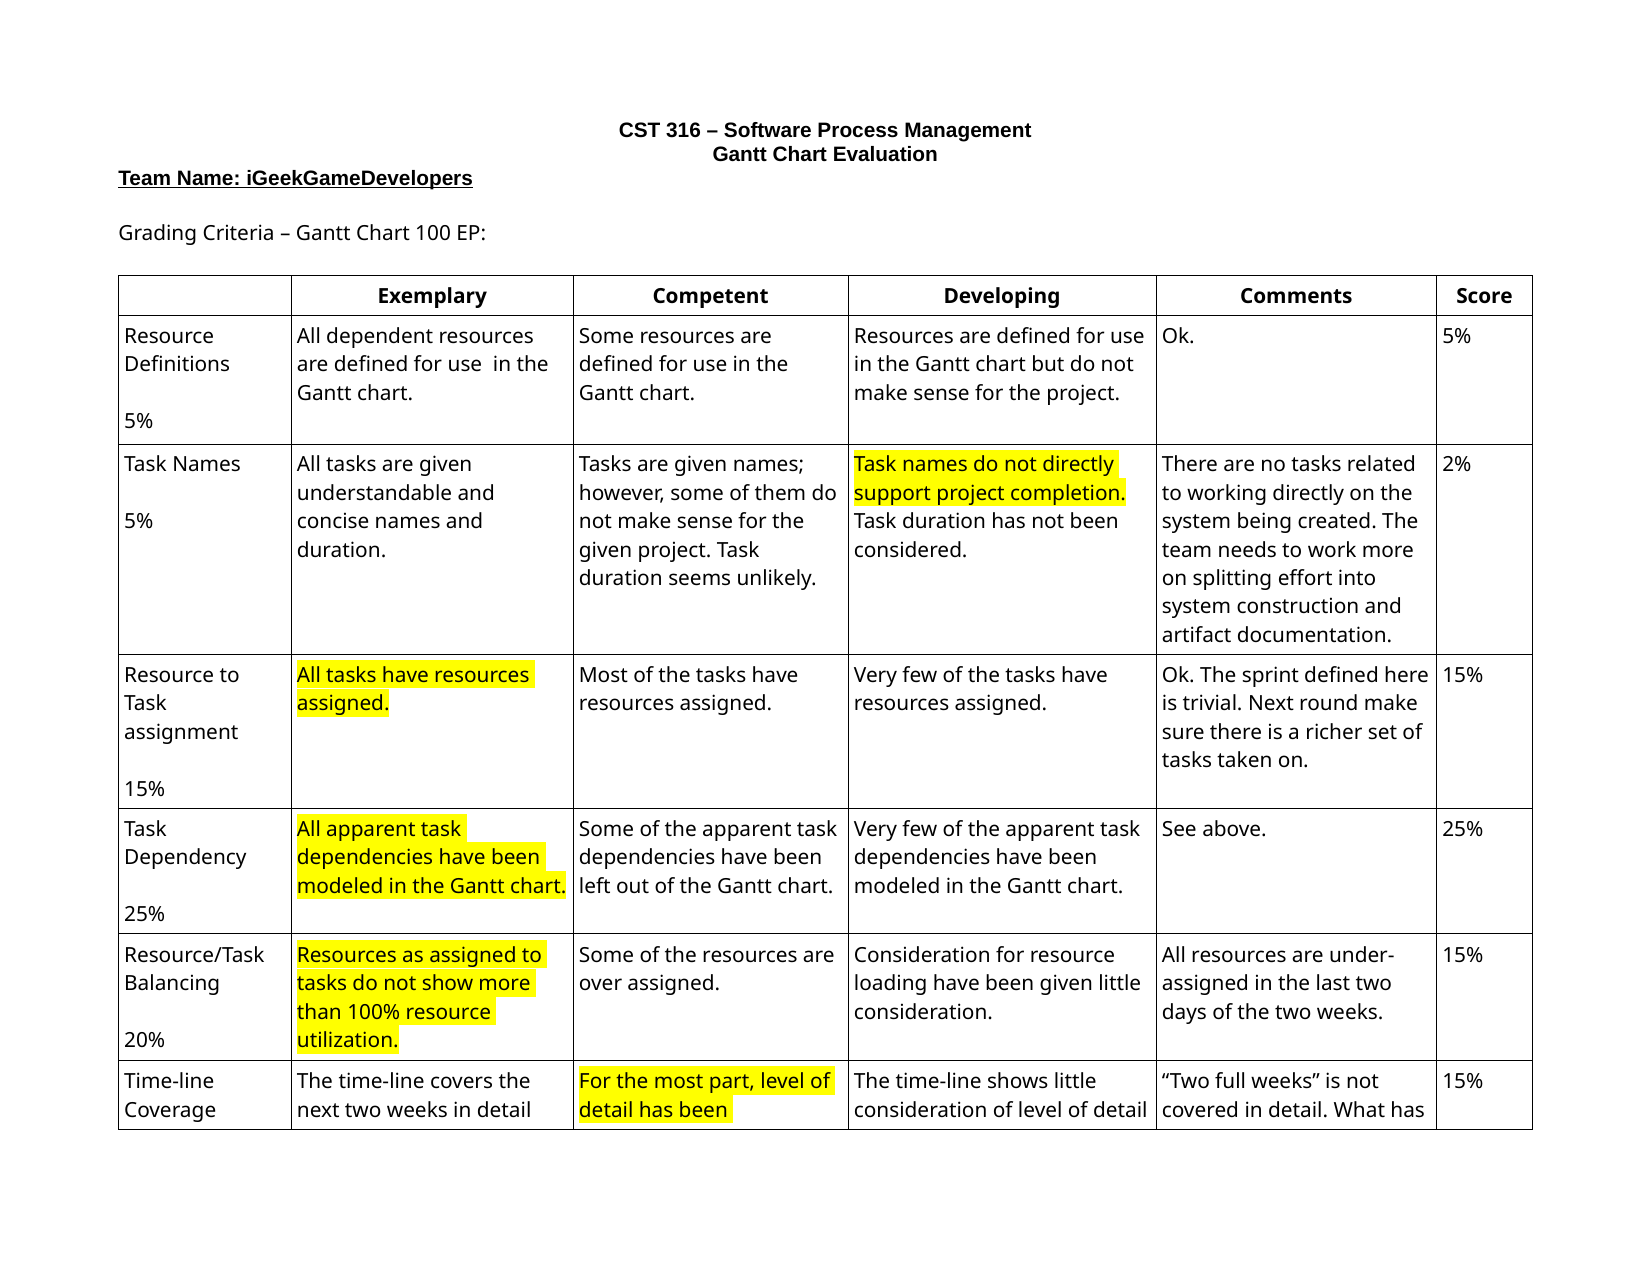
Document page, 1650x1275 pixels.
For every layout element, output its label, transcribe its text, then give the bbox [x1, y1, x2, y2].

table_cell Consideration for resource loading have been given little consideration. [849, 934, 1156, 1059]
table_cell Resources are defined for use in the Gantt chart but do not make sense for the project. [849, 316, 1156, 444]
table_cell Task Dependency 25% [119, 809, 291, 933]
table_cell 5% [1437, 316, 1532, 444]
table_cell Some of the apparent task dependencies have been left out of the Gantt chart. [574, 809, 848, 933]
table_header Exemplary [292, 276, 573, 315]
table_cell 25% [1437, 809, 1532, 933]
table_header Competent [574, 276, 848, 315]
table_cell Very few of the apparent task dependencies have been modeled in the Gantt chart. [849, 809, 1156, 933]
text Team Name: iGeekGameDevelopers [118, 166, 1532, 190]
table_cell 2% [1437, 445, 1532, 654]
table_cell Time-line Coverage [119, 1061, 291, 1129]
table_cell Resources as assigned to tasks do not show more than 100% resource utilization. [292, 934, 573, 1059]
table_cell 15% [1437, 1061, 1532, 1129]
table_cell All tasks are given understandable and concise names and duration. [292, 445, 573, 654]
table_cell There are no tasks related to working directly on the system being created. The team needs to work more on splitting effort into system construction and artifact documentation. [1157, 445, 1436, 654]
table_cell All dependent resources are defined for use in the Gantt chart. [292, 316, 573, 444]
text Grading Criteria – Gantt Chart 100 EP: [118, 218, 1532, 247]
table_cell 15% [1437, 655, 1532, 808]
table_cell “Two full weeks” is not covered in detail. What has [1157, 1061, 1436, 1129]
table_cell Resource Definitions 5% [119, 316, 291, 444]
table_cell Resource/Task Balancing 20% [119, 934, 291, 1059]
table_cell All resources are under-assigned in the last two days of the two weeks. [1157, 934, 1436, 1059]
table_cell Ok. [1157, 316, 1436, 444]
text CST 316 – Software Process Management [118, 118, 1532, 142]
table_cell Task Names 5% [119, 445, 291, 654]
table_header Comments [1157, 276, 1436, 315]
text Gantt Chart Evaluation [118, 142, 1532, 166]
table_cell All apparent task dependencies have been modeled in the Gantt chart. [292, 809, 573, 933]
table_cell The time-line shows little consideration of level of detail [849, 1061, 1156, 1129]
table_cell See above. [1157, 809, 1436, 933]
table_cell Most of the tasks have resources assigned. [574, 655, 848, 808]
table_cell Task names do not directly support project completion. Task duration has not been considered. [849, 445, 1156, 654]
table_cell Very few of the tasks have resources assigned. [849, 655, 1156, 808]
table_cell The time-line covers the next two weeks in detail [292, 1061, 573, 1129]
table_cell Resource to Task assignment 15% [119, 655, 291, 808]
table_cell Tasks are given names; however, some of them do not make sense for the given project. Task duration seems unlikely. [574, 445, 848, 654]
table_cell 15% [1437, 934, 1532, 1059]
table_cell Some resources are defined for use in the Gantt chart. [574, 316, 848, 444]
table_cell All tasks have resources assigned. [292, 655, 573, 808]
table_header Developing [849, 276, 1156, 315]
table_cell Some of the resources are over assigned. [574, 934, 848, 1059]
table_header [119, 276, 291, 315]
table_cell For the most part, level of detail has been [574, 1061, 848, 1129]
table_cell Ok. The sprint defined here is trivial. Next round make sure there is a richer set of tasks taken on. [1157, 655, 1436, 808]
table_header Score [1437, 276, 1532, 315]
